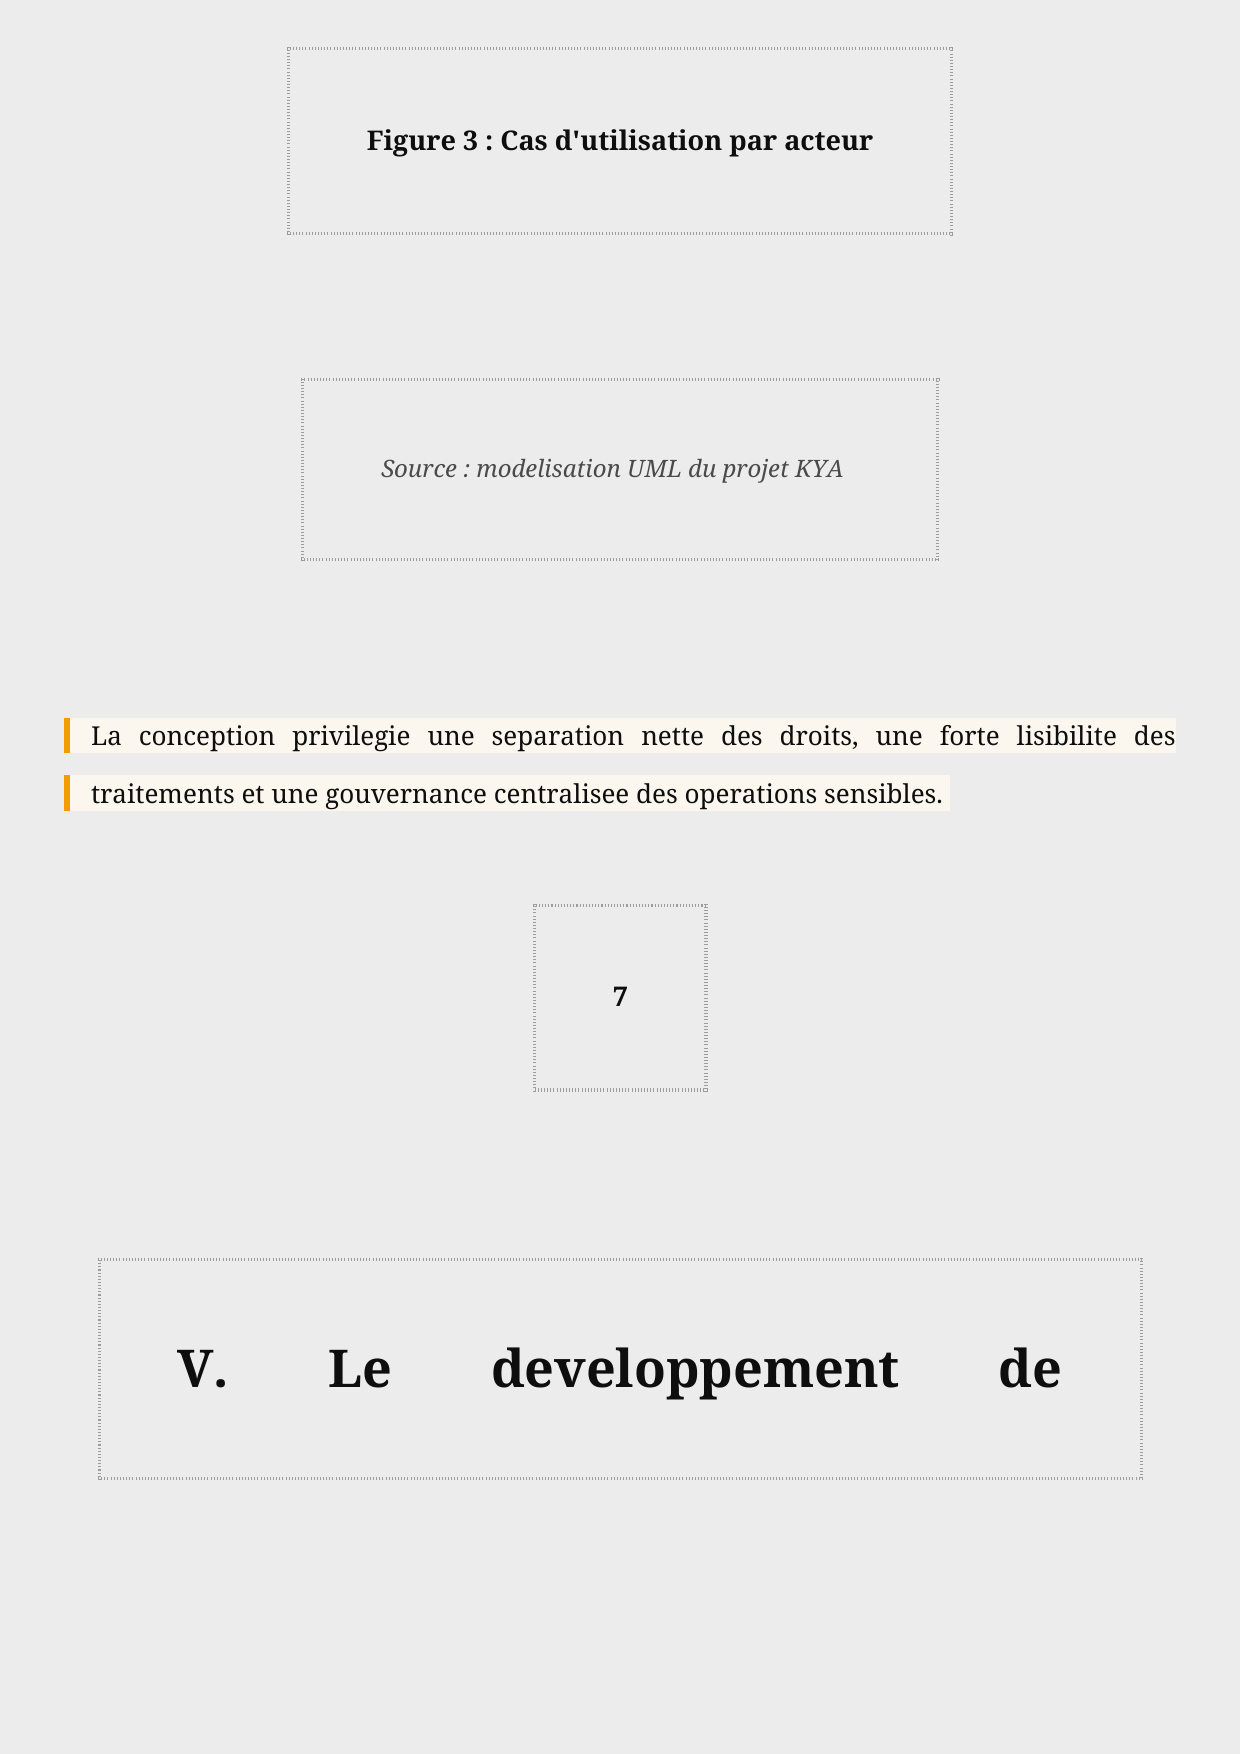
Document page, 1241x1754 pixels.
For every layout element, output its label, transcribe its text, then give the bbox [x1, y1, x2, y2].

text 7 [97, 904, 1143, 1092]
text La conception privilegie une separation nette des droits, une forte lisibilite des traitements et une gouvernance centralisee des operations sensibles. [64, 718, 1176, 811]
text Source : modelisation UML du projet KYA [97, 377, 1143, 561]
text Figure 3 : Cas d'utilisation par acteur [97, 47, 1143, 235]
text V. Le developpement de [97, 1258, 1143, 1480]
